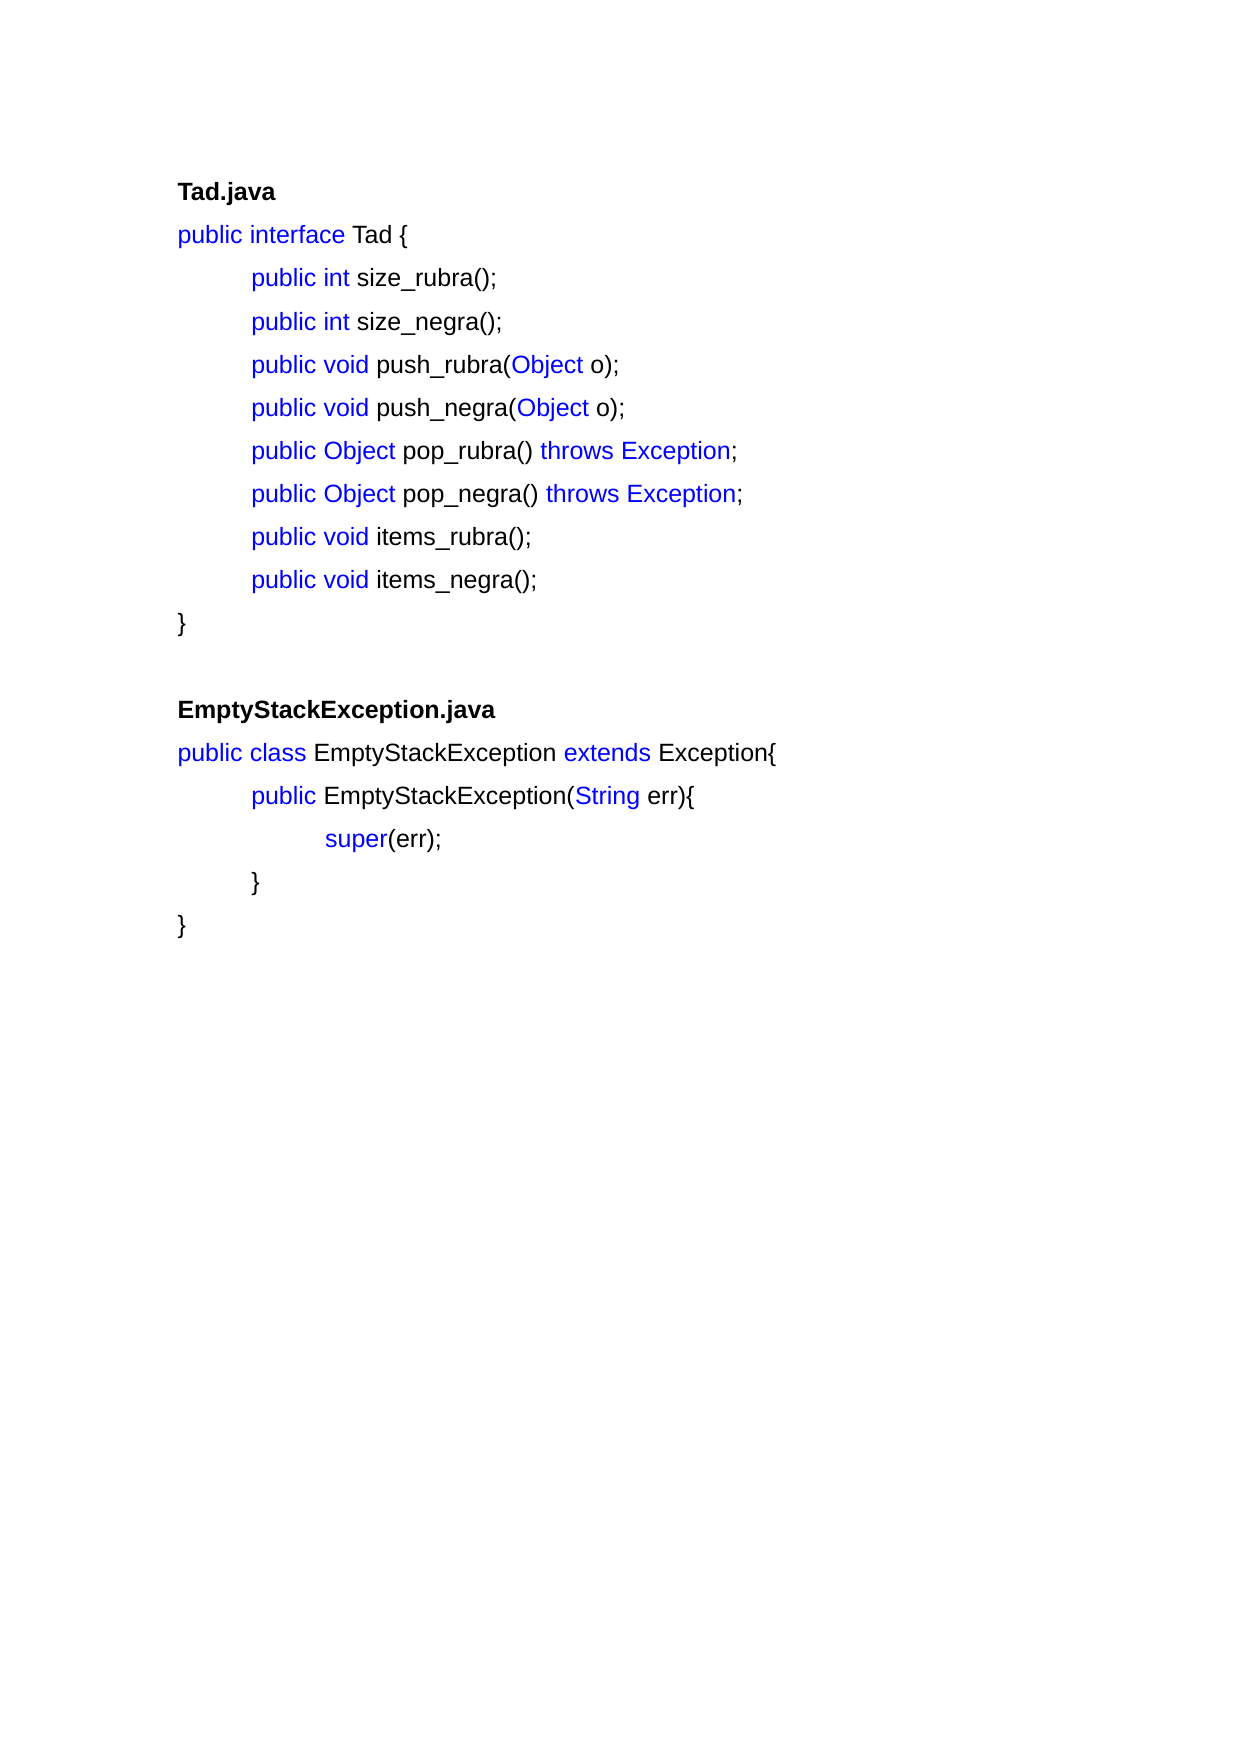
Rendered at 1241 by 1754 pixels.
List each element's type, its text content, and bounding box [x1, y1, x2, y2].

text public void items_negra(); [177, 565, 1122, 594]
text public EmptyStackException(String err){ [177, 781, 1122, 810]
text EmptyStackException.java [177, 695, 1122, 723]
text } [177, 867, 1122, 896]
text public Object pop_negra() throws Exception; [177, 479, 1122, 508]
text } [177, 910, 1122, 939]
text super(err); [177, 824, 1122, 853]
text Tad.java [177, 177, 1122, 206]
text } [177, 608, 1122, 637]
text public int size_negra(); [177, 307, 1122, 335]
text public class EmptyStackException extends Exception{ [177, 738, 1122, 767]
text public int size_rubra(); [177, 263, 1122, 292]
text public void push_rubra(Object o); [177, 350, 1122, 378]
text public void items_rubra(); [177, 522, 1122, 551]
text public interface Tad { [177, 220, 1122, 249]
text public void push_negra(Object o); [177, 393, 1122, 422]
text public Object pop_rubra() throws Exception; [177, 436, 1122, 465]
